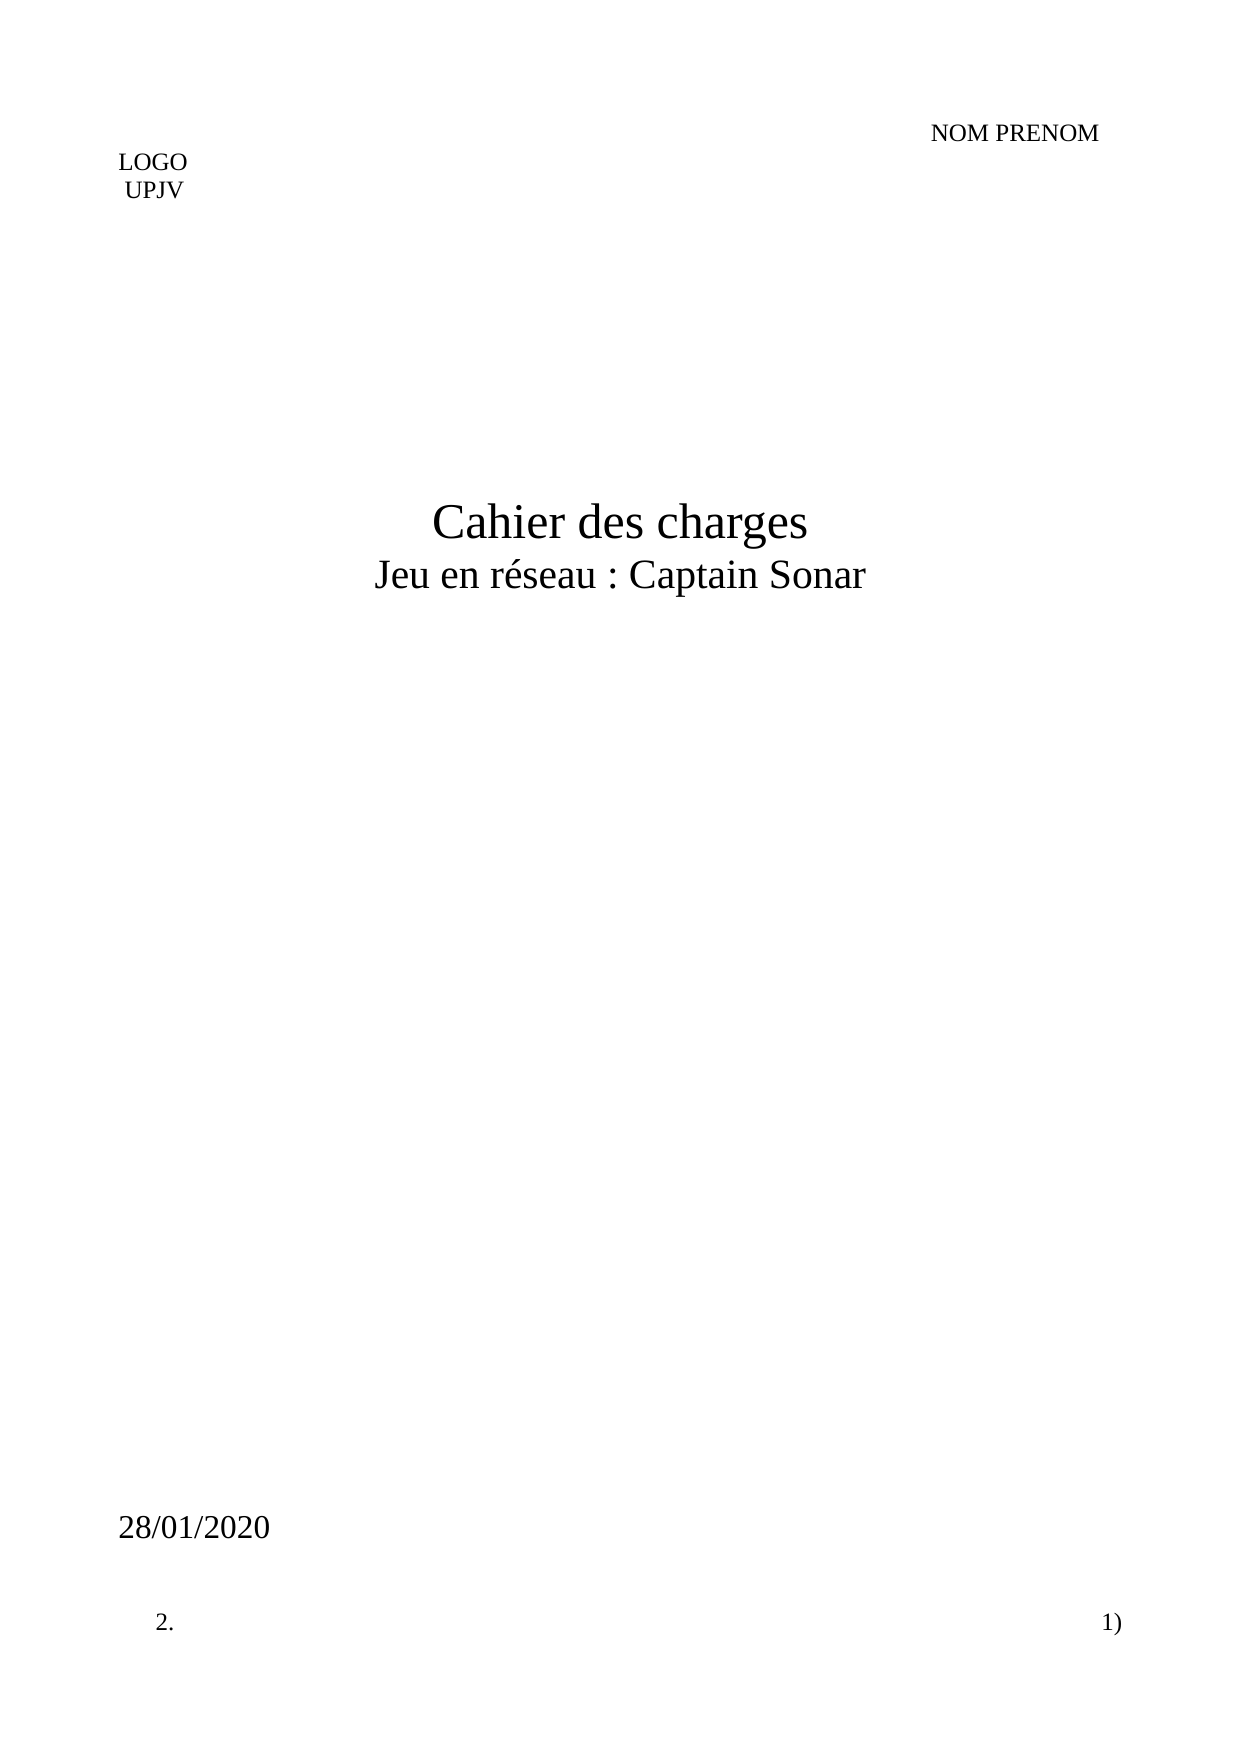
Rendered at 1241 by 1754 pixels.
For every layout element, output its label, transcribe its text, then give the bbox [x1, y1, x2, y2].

text Jeu en réseau : Captain Sonar [118, 549, 1122, 597]
text NOM PRENOM [118, 118, 1122, 147]
text LOGO [118, 147, 1122, 176]
text UPJV [118, 176, 1122, 204]
text Cahier des charges [118, 492, 1122, 549]
text 28/01/2020 [118, 1508, 1122, 1546]
